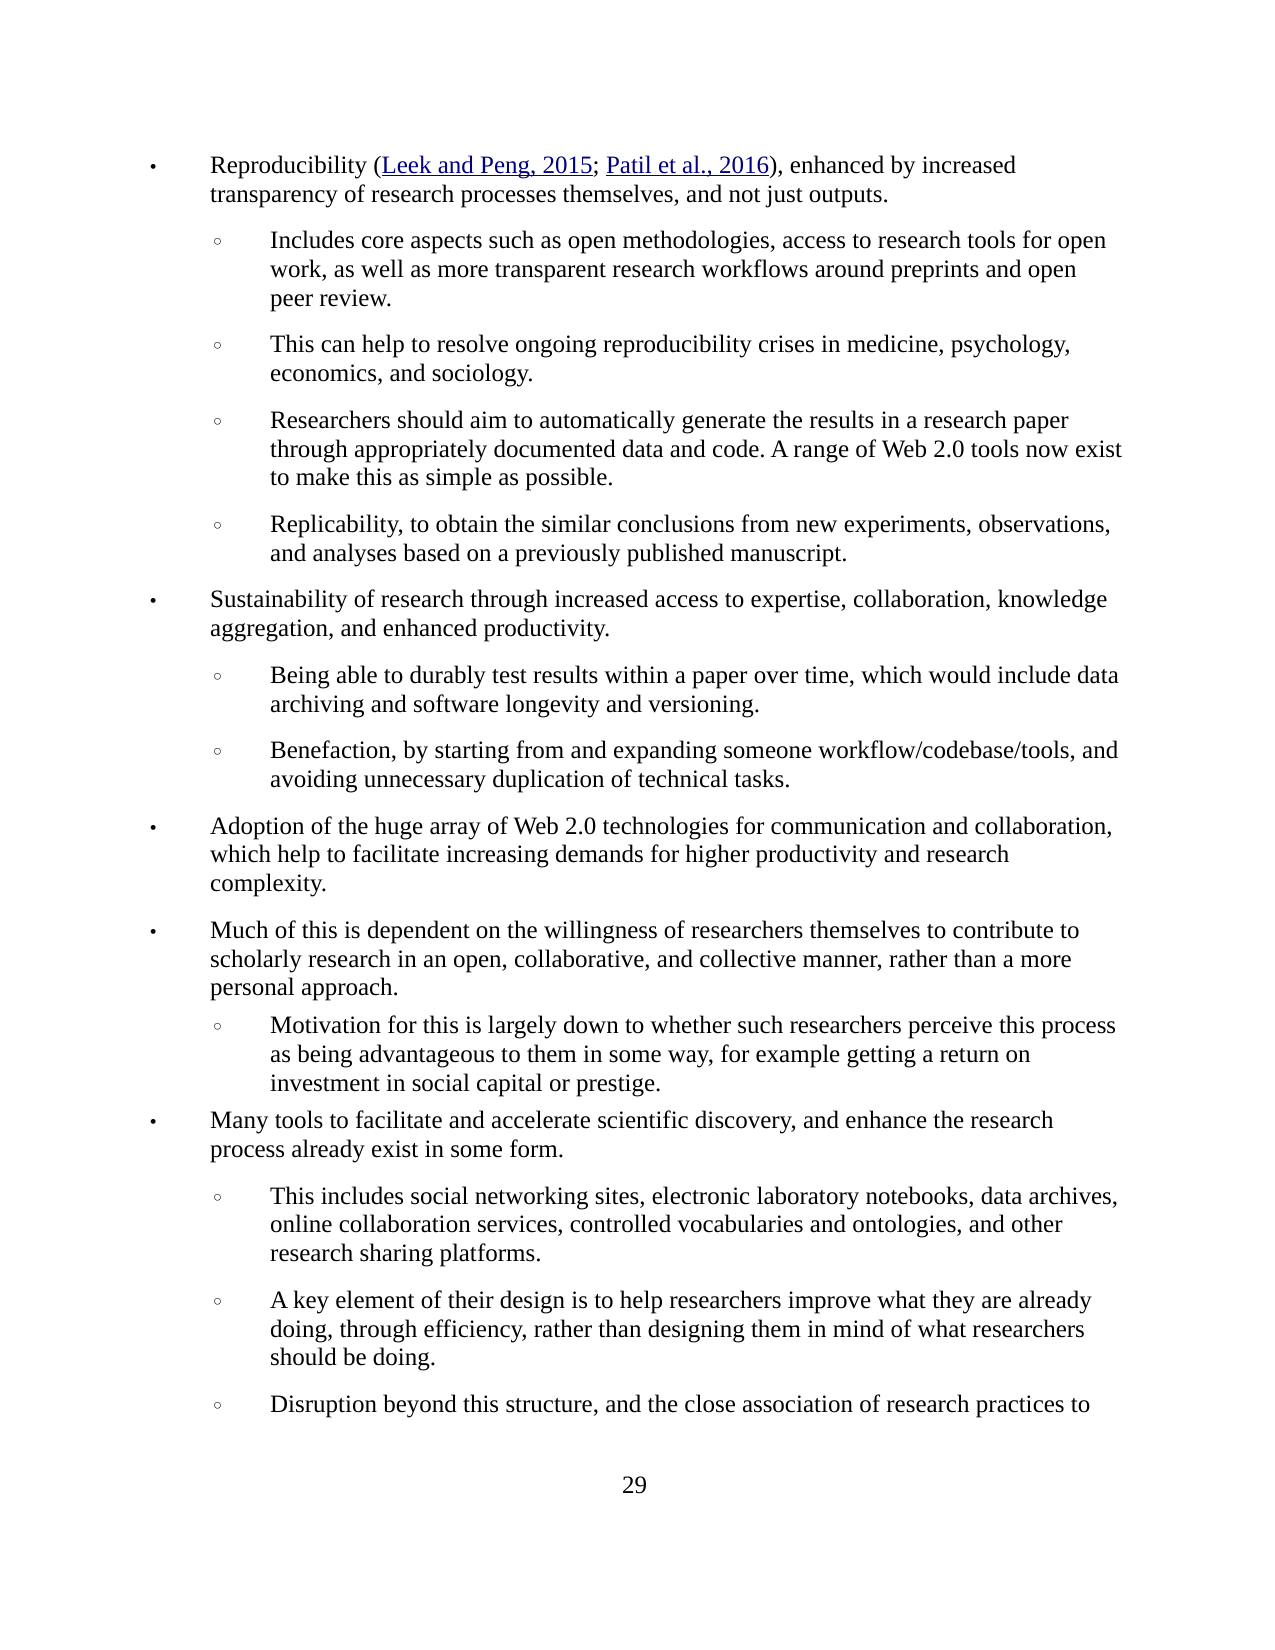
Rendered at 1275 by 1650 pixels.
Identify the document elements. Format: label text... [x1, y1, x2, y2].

list Reproducibility (Leek and Peng, 2015; Patil et al., 2016), enhanced by increased transparency of research processes themselves, and not just outputs. [150, 150, 1125, 207]
list Includes core aspects such as open methodologies, access to research tools for open work, as well as more transparent research workflows around preprints and open peer review. [210, 225, 1125, 312]
list This includes social networking sites, electronic laboratory notebooks, data archives, online collaboration services, controlled vocabularies and ontologies, and other research sharing platforms. [210, 1181, 1125, 1267]
list Researchers should aim to automatically generate the results in a research paper through appropriately documented data and code. A range of Web 2.0 tools now exist to make this as simple as possible. [210, 405, 1125, 491]
list Many tools to facilitate and accelerate scientific discovery, and enhance the research process already exist in some form. [150, 1105, 1125, 1163]
list Much of this is dependent on the willingness of researchers themselves to contribute to scholarly research in an open, collaborative, and collective manner, rather than a more personal approach. [150, 915, 1125, 1001]
list This can help to resolve ongoing reproducibility crises in medicine, psychology, economics, and sociology. [210, 329, 1125, 387]
list Motivation for this is largely down to whether such researchers perceive this process as being advantageous to them in some way, for example getting a return on investment in social capital or prestige. [210, 1010, 1125, 1096]
list Benefaction, by starting from and expanding someone workflow/codebase/tools, and avoiding unnecessary duplication of technical tasks. [210, 735, 1125, 793]
list Disruption beyond this structure, and the close association of research practices to [210, 1389, 1125, 1418]
list Sustainability of research through increased access to expertise, collaboration, knowledge aggregation, and enhanced productivity. [150, 584, 1125, 642]
list Replicability, to obtain the similar conclusions from new experiments, observations, and analyses based on a previously published manuscript. [210, 509, 1125, 567]
list Being able to durably test results within a paper over time, which would include data archiving and software longevity and versioning. [210, 660, 1125, 717]
list A key element of their design is to help researchers improve what they are already doing, through efficiency, rather than designing them in mind of what researchers should be doing. [210, 1285, 1125, 1371]
list Adoption of the huge array of Web 2.0 technologies for communication and collaboration, which help to facilitate increasing demands for higher productivity and research complexity. [150, 811, 1125, 897]
